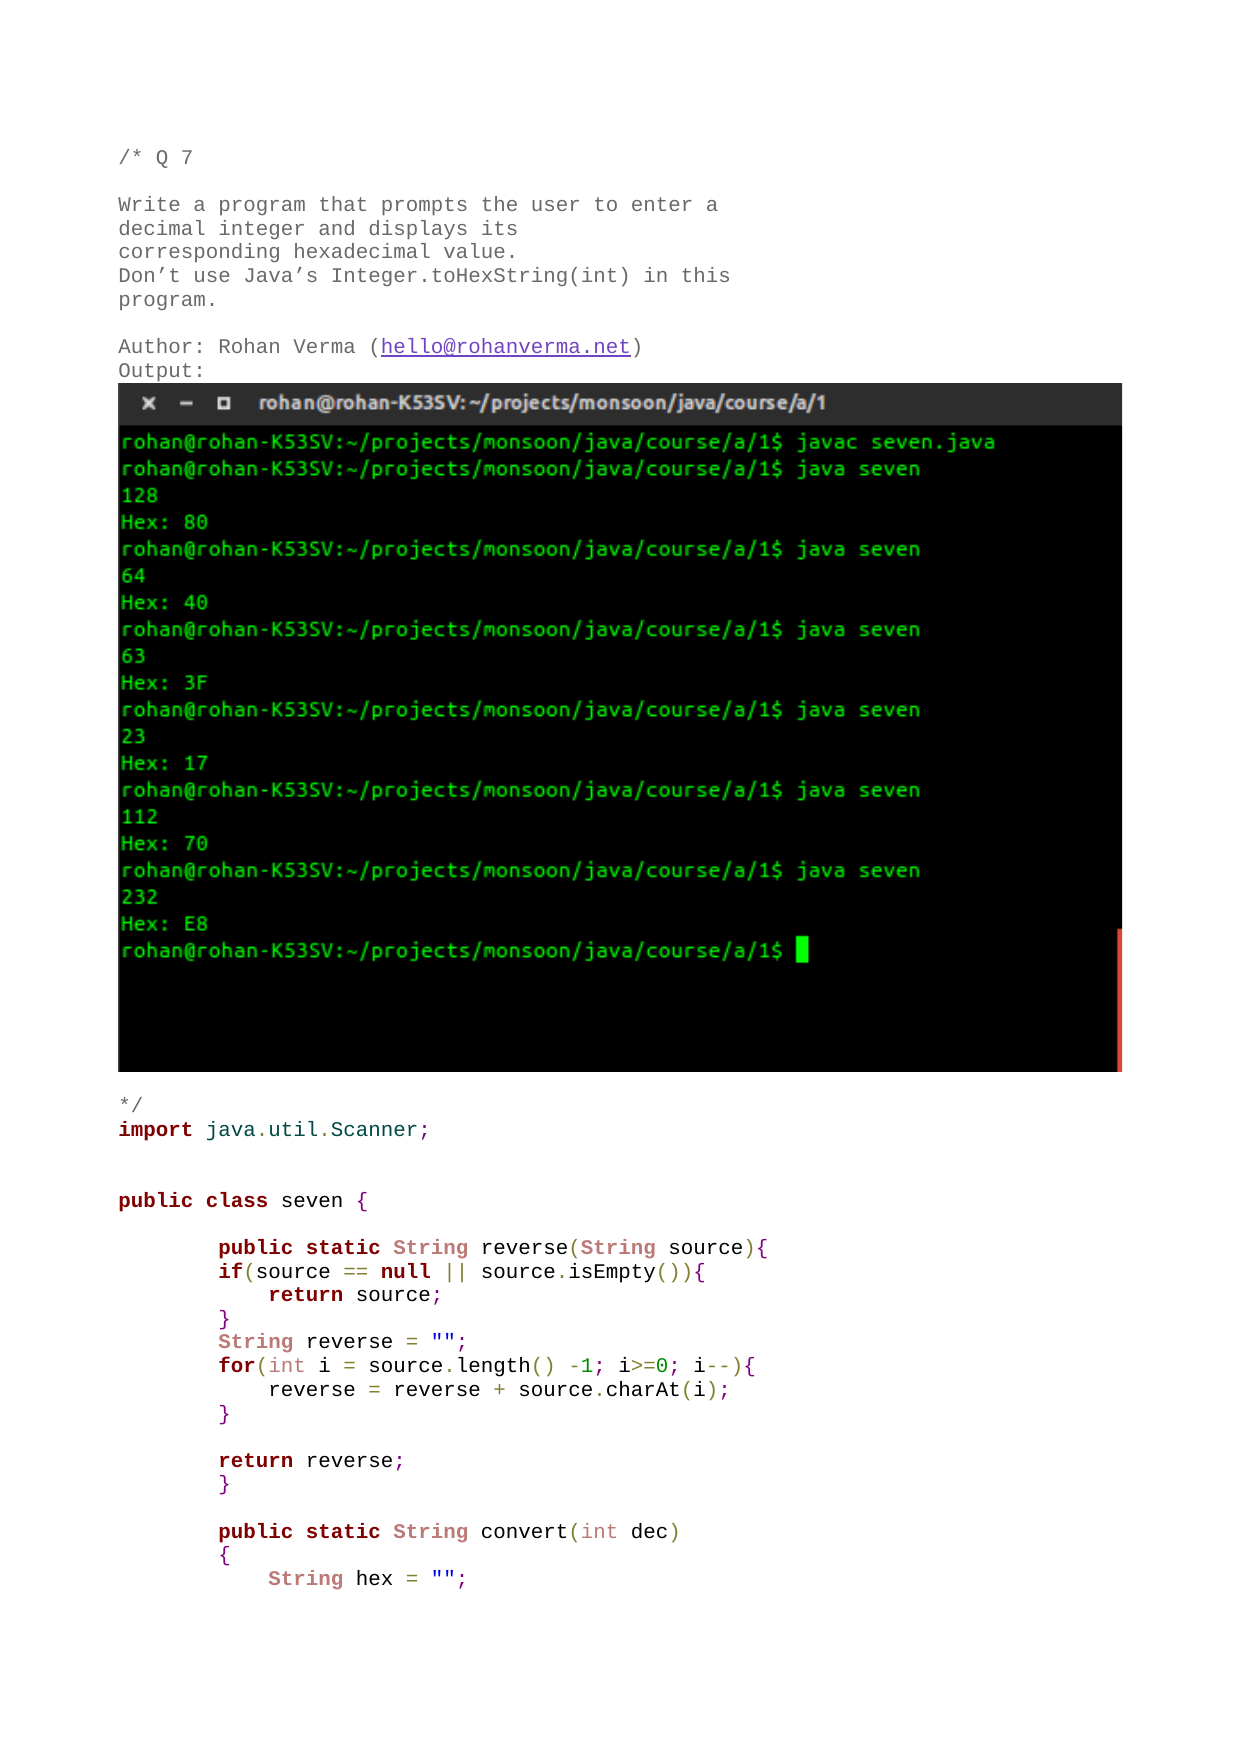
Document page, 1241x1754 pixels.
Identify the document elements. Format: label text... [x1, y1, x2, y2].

text Don’t use Java’s Integer.toHexString(int) in this [118, 265, 1122, 289]
text import java.util.Scanner; [118, 1119, 1122, 1142]
text public class seven { [118, 1190, 1122, 1213]
picture [118, 383, 1123, 1072]
text /* Q 7 [118, 147, 1122, 170]
text */ [118, 1095, 1122, 1119]
text reverse = reverse + source.charAt(i); [118, 1379, 1122, 1402]
text String reverse = ""; [118, 1332, 1122, 1355]
text public static String convert(int dec) [118, 1521, 1122, 1544]
text public static String reverse(String source){ [118, 1237, 1122, 1261]
text Write a program that prompts the user to enter a [118, 194, 1122, 218]
text { [118, 1544, 1122, 1568]
text decimal integer and displays its [118, 218, 1122, 241]
text Output: [118, 359, 1122, 383]
text } [118, 1473, 1122, 1497]
text program. [118, 289, 1122, 312]
text corresponding hexadecimal value. [118, 241, 1122, 265]
text for(int i = source.length() -1; i>=0; i--){ [118, 1355, 1122, 1379]
text return source; [118, 1284, 1122, 1308]
text if(source == null || source.isEmpty()){ [118, 1261, 1122, 1284]
text return reverse; [118, 1450, 1122, 1473]
text } [118, 1402, 1122, 1426]
text Author: Rohan Verma (hello@rohanverma.net) [118, 336, 1122, 359]
text String hex = ""; [118, 1568, 1122, 1592]
text } [118, 1308, 1122, 1332]
